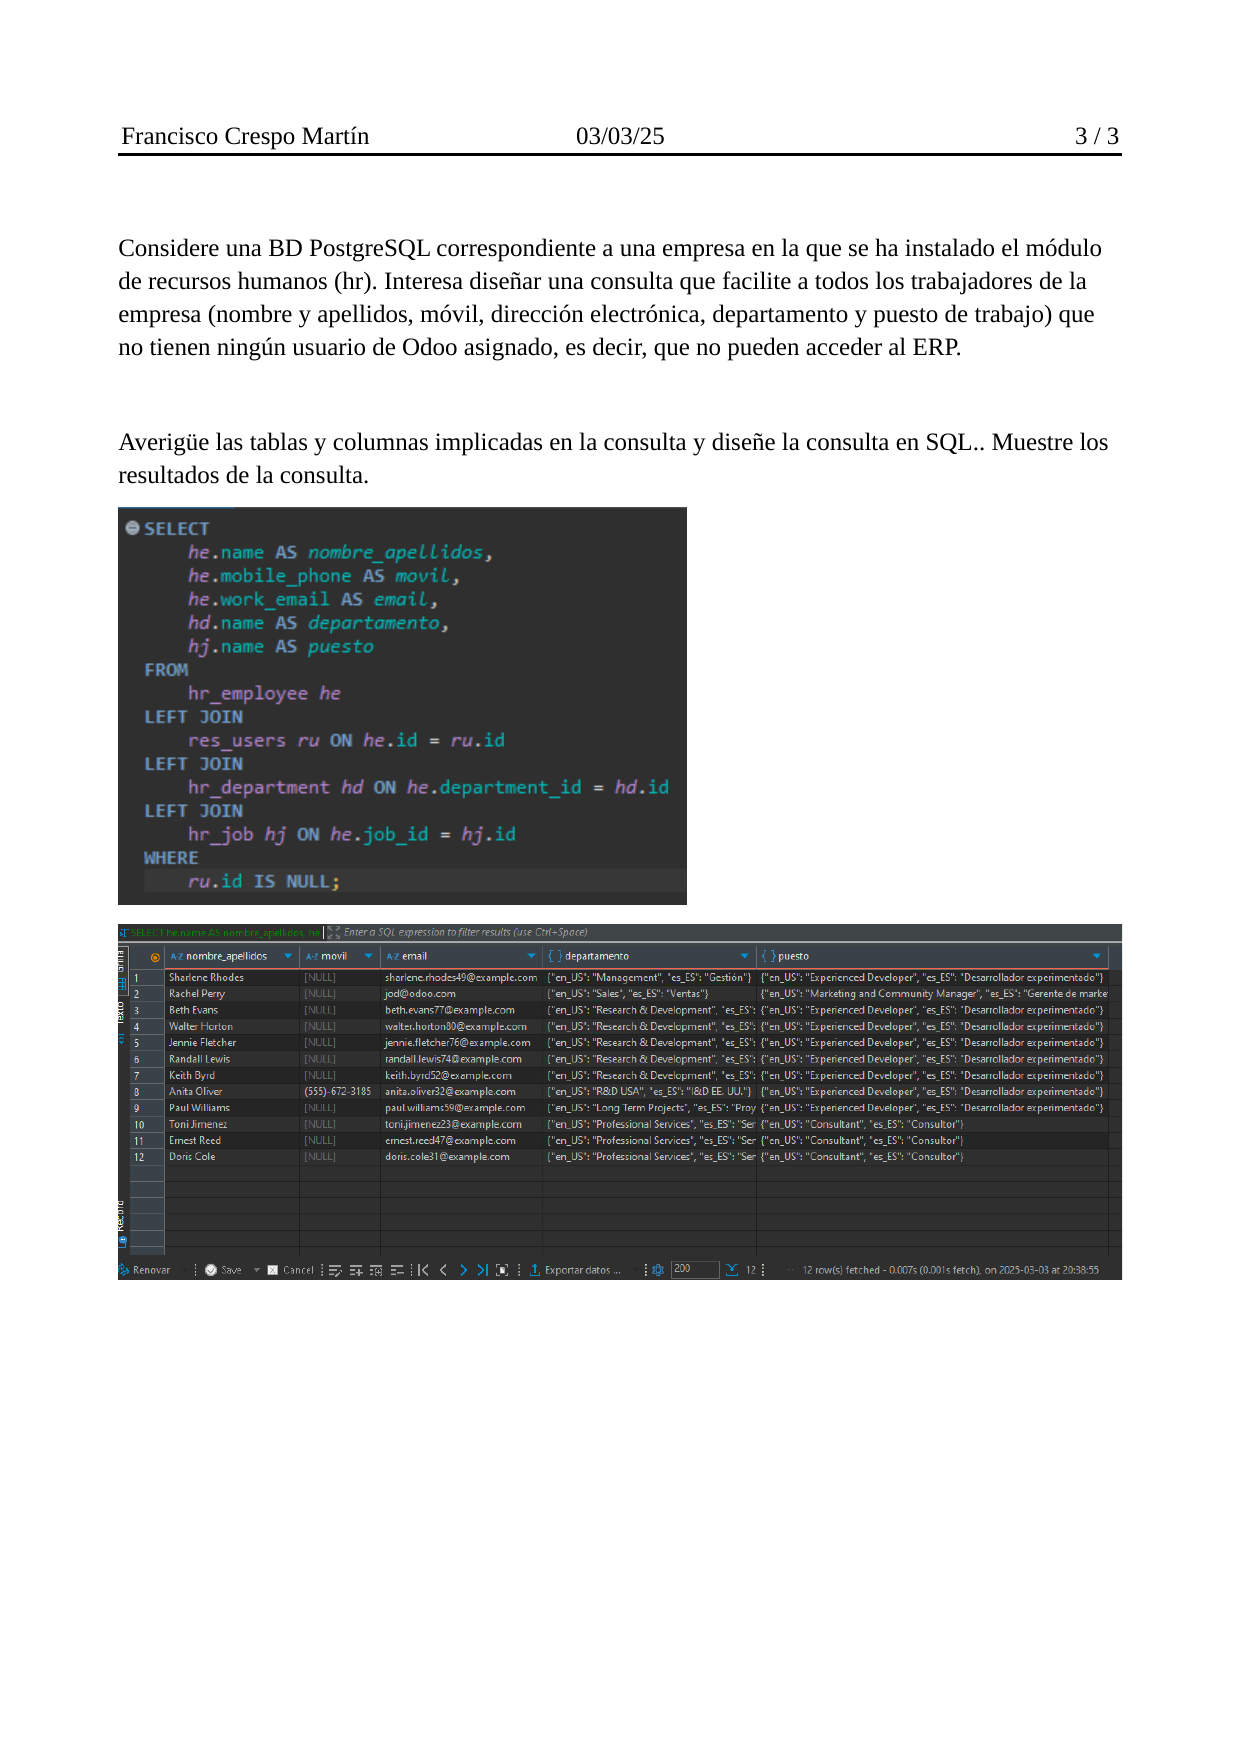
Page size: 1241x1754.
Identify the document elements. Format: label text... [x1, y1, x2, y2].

text Considere una BD PostgreSQL correspondiente a una empresa en la que se ha instalado el módulo de recursos humanos (hr). Interesa diseñar una consulta que facilite a todos los trabajadores de la empresa (nombre y apellidos, móvil, dirección electrónica, departamento y puesto de trabajo) que no tienen ningún usuario de Odoo asignado, es decir, que no pueden acceder al ERP. [118, 233, 1122, 361]
picture [118, 923, 1123, 1280]
picture [118, 507, 687, 905]
text Averigüe las tablas y columnas implicadas en la consulta y diseñe la consulta en SQL.. Muestre los resultados de la consulta. [118, 427, 1122, 489]
